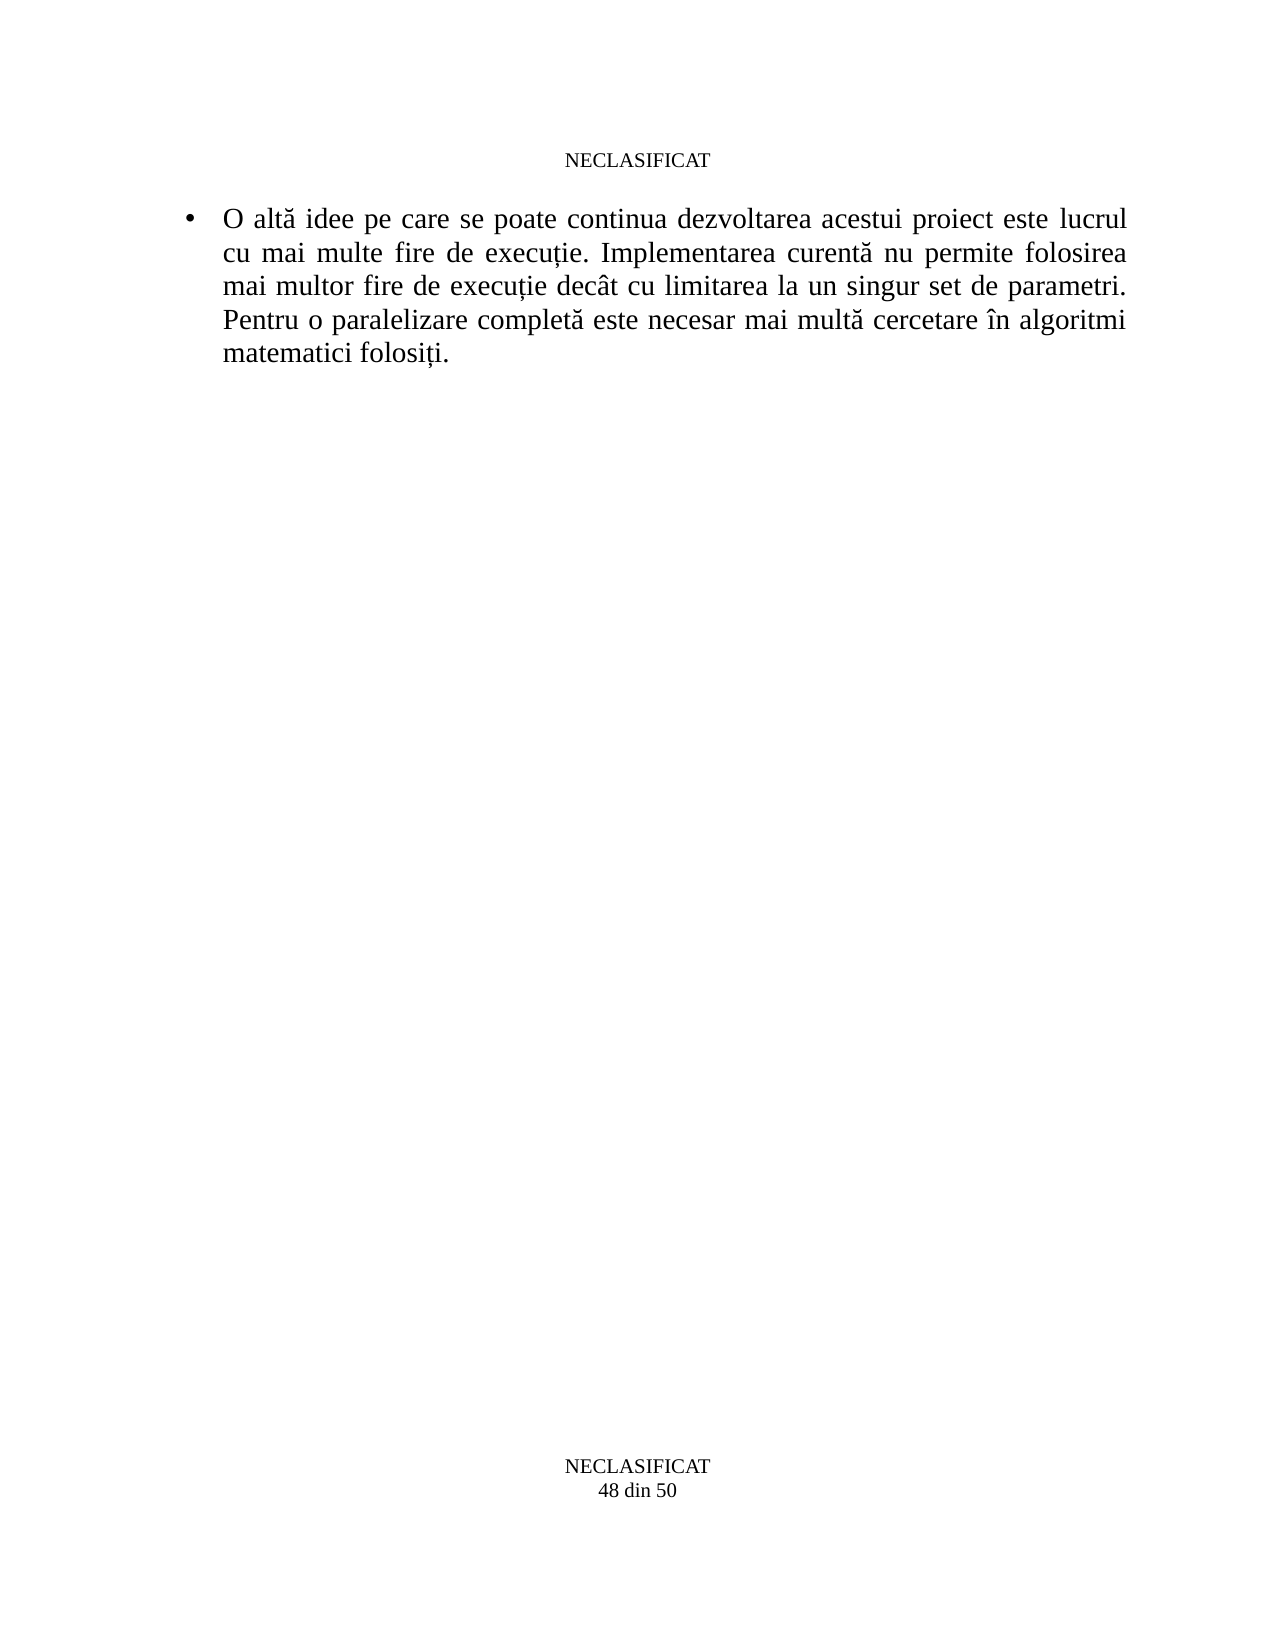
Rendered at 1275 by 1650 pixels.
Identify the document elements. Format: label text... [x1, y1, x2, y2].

list O altă idee pe care se poate continua dezvoltarea acestui proiect este lucrul cu mai multe fire de execuție. Implementarea curentă nu permite folosirea mai multor fire de execuție decât cu limitarea la un singur set de parametri. Pentru o paralelizare completă este necesar mai multă cercetare în algoritmi matematici folosiți. [185, 201, 1127, 369]
